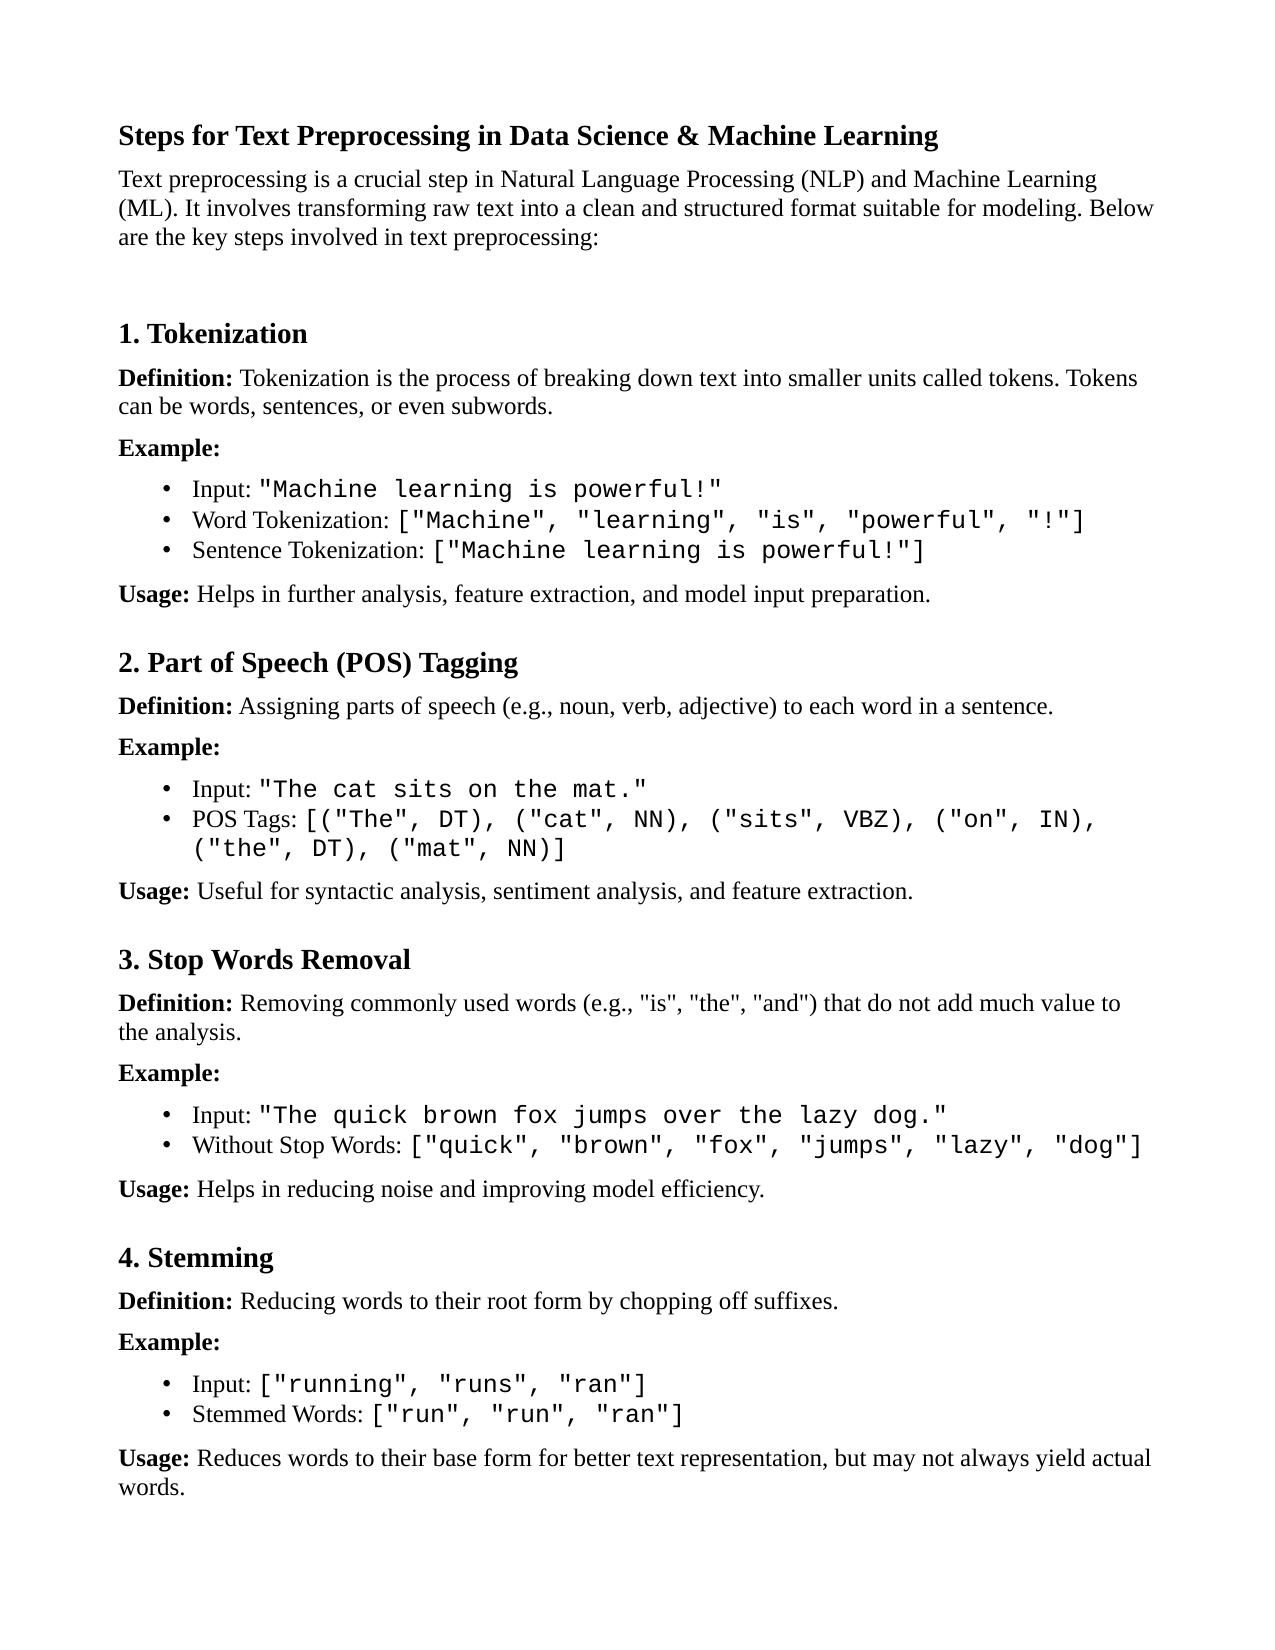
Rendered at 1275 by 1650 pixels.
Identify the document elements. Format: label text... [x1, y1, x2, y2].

text Example: [118, 433, 1157, 461]
text Usage: Helps in further analysis, feature extraction, and model input preparation. [118, 579, 1157, 608]
list Input: ["running", "runs", "ran"] [162, 1369, 1157, 1399]
text Definition: Removing commonly used words (e.g., "is", "the", "and") that do not add much value to the analysis. [118, 988, 1157, 1046]
text Definition: Tokenization is the process of breaking down text into smaller units called tokens. Tokens can be words, sentences, or even subwords. [118, 363, 1157, 420]
text Example: [118, 732, 1157, 761]
text Usage: Reduces words to their base form for better text representation, but may not always yield actual words. [118, 1443, 1157, 1500]
subtitle 2. Part of Speech (POS) Tagging [118, 645, 1157, 679]
subtitle 3. Stop Words Removal [118, 942, 1157, 976]
text Definition: Assigning parts of speech (e.g., noun, verb, adjective) to each word in a sentence. [118, 691, 1157, 720]
text Usage: Useful for syntactic analysis, sentiment analysis, and feature extraction. [118, 876, 1157, 905]
list Sentence Tokenization: ["Machine learning is powerful!"] [162, 536, 1157, 566]
list Input: "Machine learning is powerful!" [162, 474, 1157, 505]
list Input: "The quick brown fox jumps over the lazy dog." [162, 1100, 1157, 1131]
list Without Stop Words: ["quick", "brown", "fox", "jumps", "lazy", "dog"] [162, 1131, 1157, 1161]
text Example: [118, 1327, 1157, 1356]
list Word Tokenization: ["Machine", "learning", "is", "powerful", "!"] [162, 505, 1157, 536]
subtitle Steps for Text Preprocessing in Data Science & Machine Learning [118, 118, 1157, 152]
text Definition: Reducing words to their root form by chopping off suffixes. [118, 1286, 1157, 1315]
list Input: "The cat sits on the mat." [162, 774, 1157, 804]
subtitle 4. Stemming [118, 1240, 1157, 1274]
text Example: [118, 1058, 1157, 1087]
subtitle 1. Tokenization [118, 317, 1157, 350]
text Usage: Helps in reducing noise and improving model efficiency. [118, 1174, 1157, 1203]
list Stemmed Words: ["run", "run", "ran"] [162, 1399, 1157, 1430]
list POS Tags: [("The", DT), ("cat", NN), ("sits", VBZ), ("on", IN), ("the", DT), ("mat", NN)] [162, 804, 1157, 864]
text Text preprocessing is a crucial step in Natural Language Processing (NLP) and Machine Learning (ML). It involves transforming raw text into a clean and structured format suitable for modeling. Below are the key steps involved in text preprocessing: [118, 164, 1157, 250]
